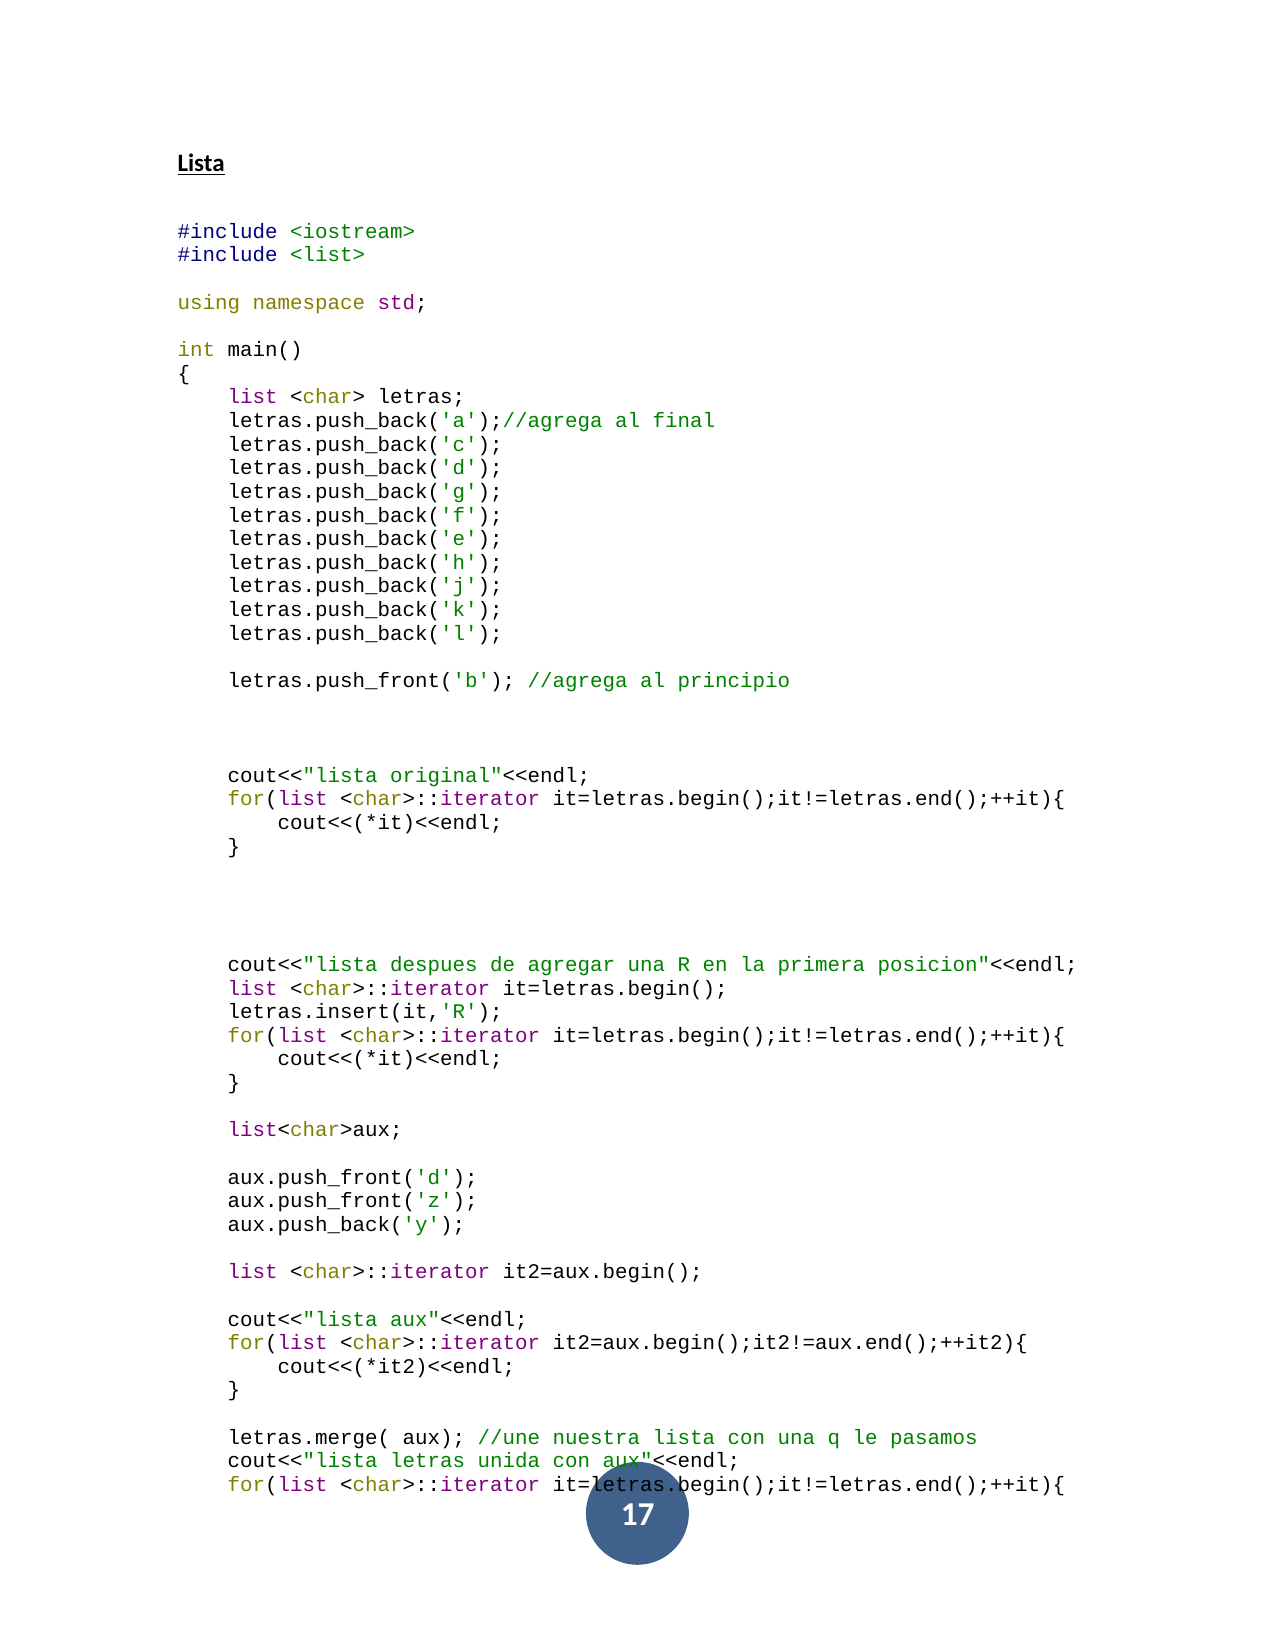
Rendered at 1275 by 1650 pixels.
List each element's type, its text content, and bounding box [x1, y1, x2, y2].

text aux.push_front('z'); [177, 1190, 1098, 1214]
text } [177, 1379, 1098, 1403]
text letras.push_back('f'); [177, 504, 1098, 528]
text letras.insert(it,'R'); [177, 1001, 1098, 1025]
text letras.push_back('g'); [177, 481, 1098, 504]
text letras.push_back('c'); [177, 434, 1098, 457]
text for(list <char>::iterator it=letras.begin();it!=letras.end();++it){ [177, 1025, 1098, 1048]
text cout<<"lista despues de agregar una R en la primera posicion"<<endl; [177, 954, 1098, 977]
text for(list <char>::iterator it=letras.begin();it!=letras.end();++it){ [177, 1474, 1098, 1498]
text cout<<(*it)<<endl; [177, 812, 1098, 836]
text letras.merge( aux); //une nuestra lista con una q le pasamos [177, 1427, 1098, 1450]
text cout<<(*it2)<<endl; [177, 1356, 1098, 1379]
text letras.push_back('h'); [177, 552, 1098, 576]
text using namespace std; [177, 292, 1098, 315]
text list<char>aux; [177, 1119, 1098, 1143]
text cout<<(*it)<<endl; [177, 1048, 1098, 1072]
text Lista [177, 148, 1098, 178]
text aux.push_front('d'); [177, 1167, 1098, 1190]
text int main() [177, 339, 1098, 363]
text cout<<"lista original"<<endl; [177, 765, 1098, 788]
text for(list <char>::iterator it=letras.begin();it!=letras.end();++it){ [177, 788, 1098, 812]
text } [177, 836, 1098, 859]
text #include <list> [177, 244, 1098, 268]
text letras.push_back('k'); [177, 599, 1098, 623]
text cout<<"lista aux"<<endl; [177, 1308, 1098, 1332]
text letras.push_back('a');//agrega al final [177, 410, 1098, 434]
text list <char>::iterator it=letras.begin(); [177, 977, 1098, 1001]
text { [177, 363, 1098, 386]
text aux.push_back('y'); [177, 1214, 1098, 1238]
text letras.push_back('d'); [177, 457, 1098, 481]
text for(list <char>::iterator it2=aux.begin();it2!=aux.end();++it2){ [177, 1332, 1098, 1356]
text list <char> letras; [177, 386, 1098, 410]
text letras.push_back('j'); [177, 576, 1098, 599]
text letras.push_back('l'); [177, 623, 1098, 646]
text cout<<"lista letras unida con aux"<<endl; [177, 1450, 1098, 1474]
text #include <iostream> [177, 221, 1098, 244]
text list <char>::iterator it2=aux.begin(); [177, 1261, 1098, 1285]
text letras.push_back('e'); [177, 528, 1098, 552]
text letras.push_front('b'); //agrega al principio [177, 670, 1098, 694]
text } [177, 1072, 1098, 1096]
